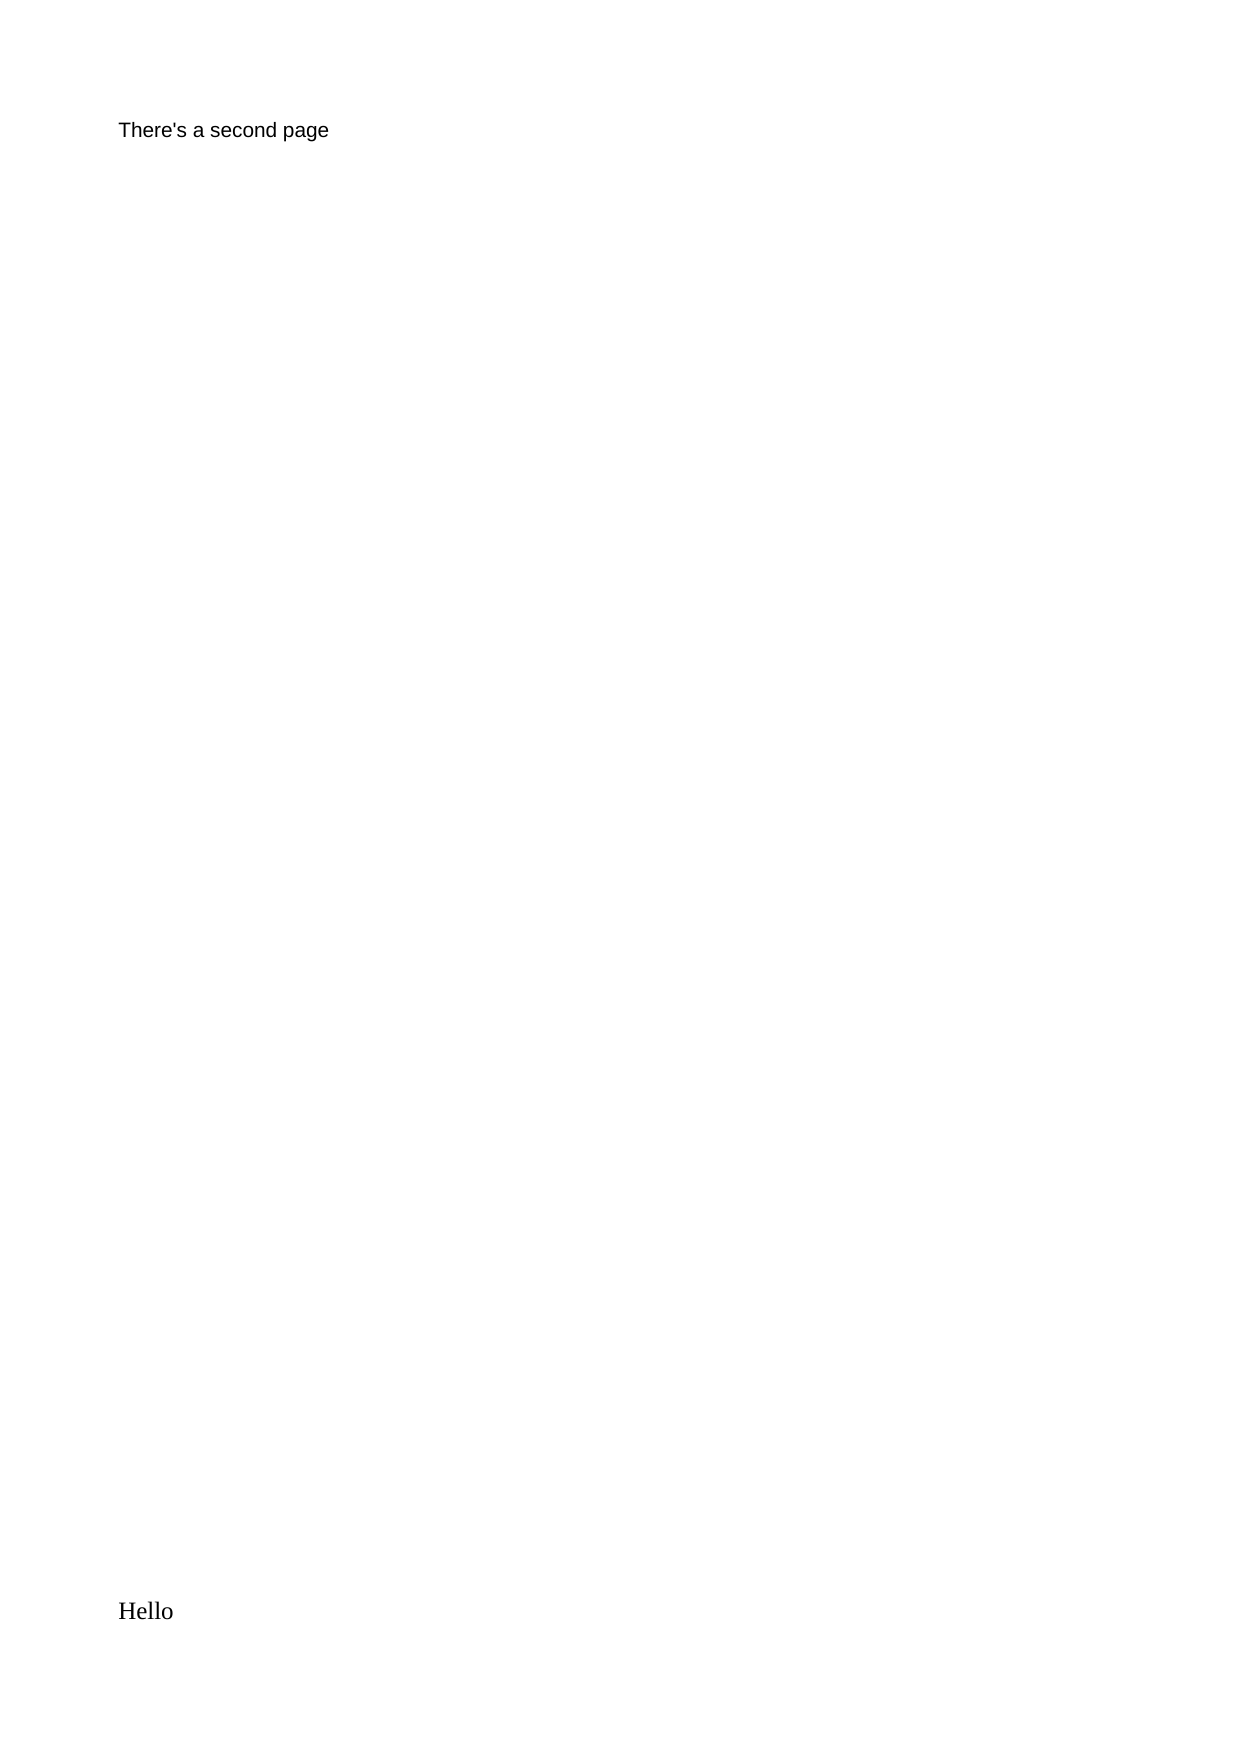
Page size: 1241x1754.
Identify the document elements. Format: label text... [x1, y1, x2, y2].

table_header Hello [118, 1596, 1122, 1624]
text There's a second page [118, 118, 1122, 142]
